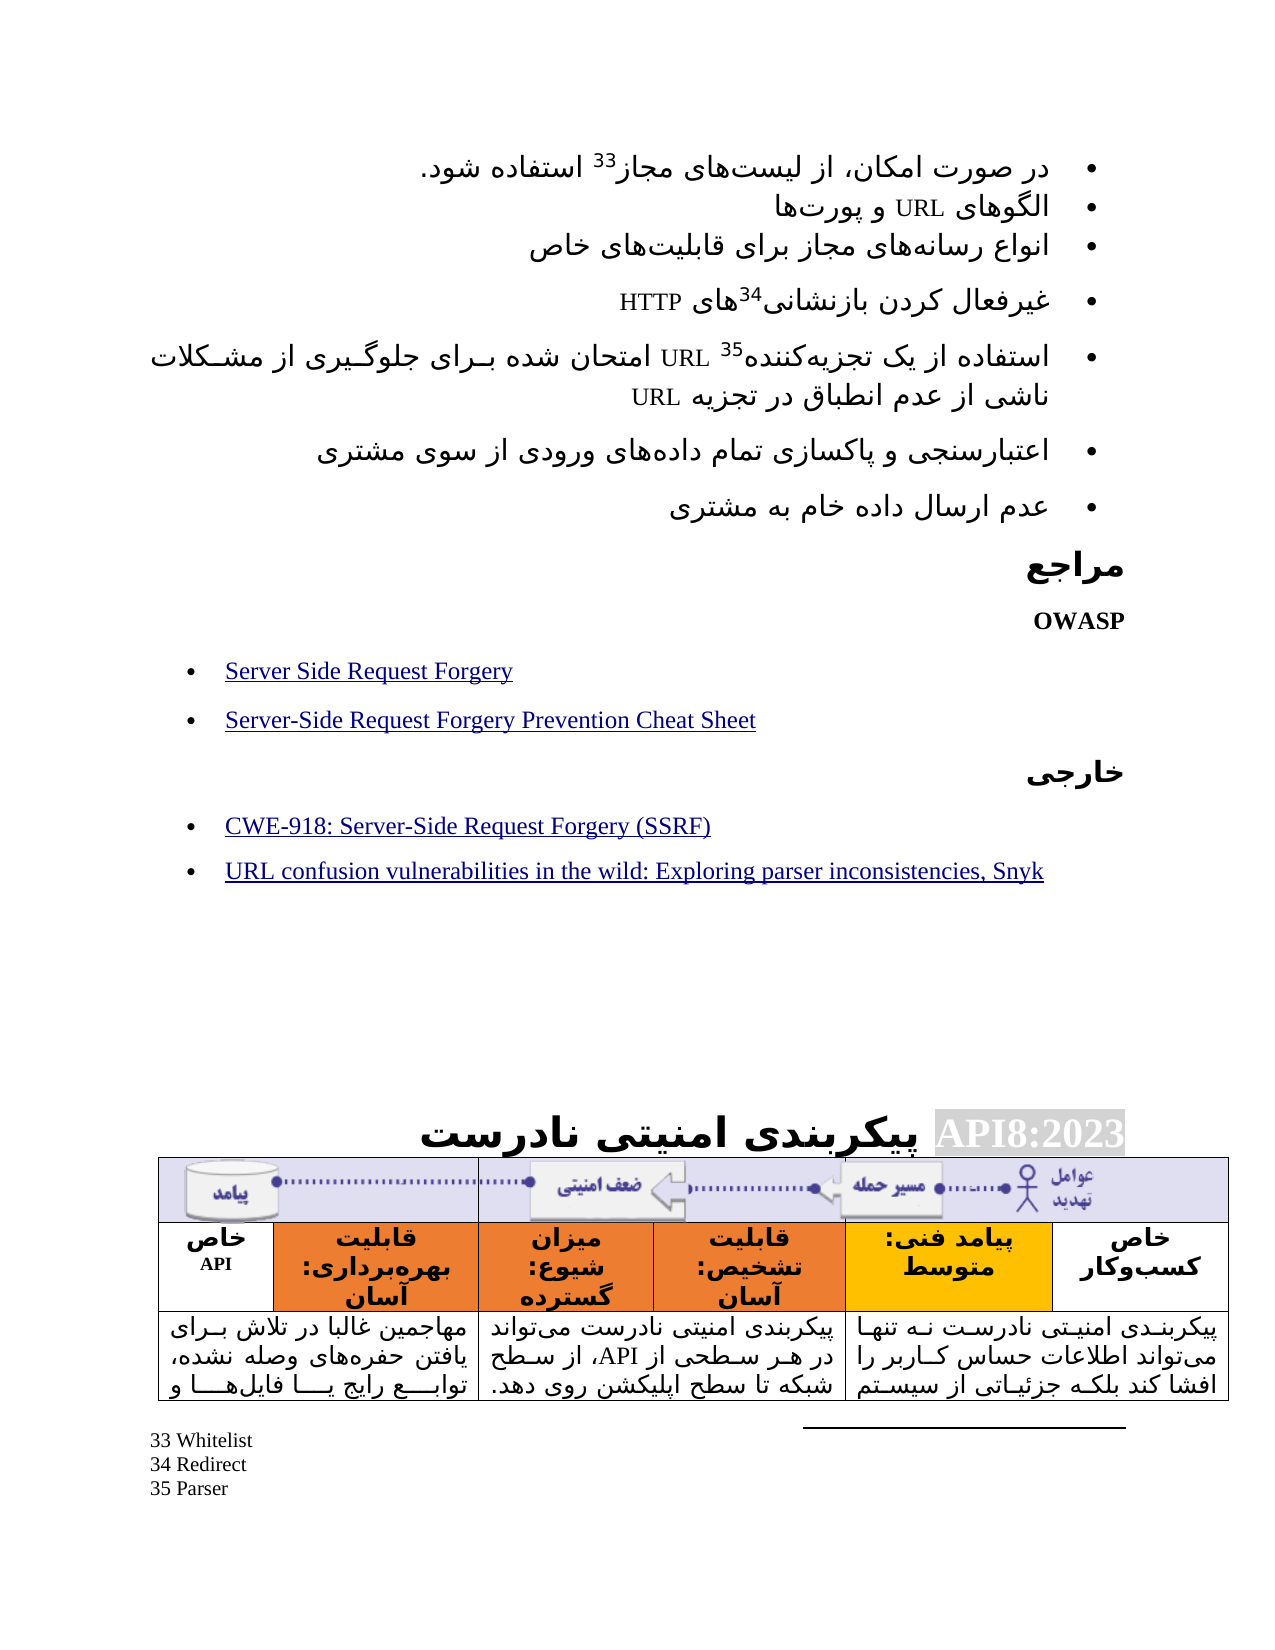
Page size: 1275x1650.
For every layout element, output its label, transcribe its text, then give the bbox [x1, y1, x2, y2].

text خارجی [150, 755, 1125, 789]
table_cell خاص API [159, 1223, 273, 1311]
table_cell پیامد فنی: متوسط [846, 1223, 1052, 1311]
list غیرفعال کردن بازنشانی‌های HTTP [150, 283, 1087, 317]
list URL confusion vulnerabilities in the wild: Exploring parser inconsistencies, Snyk [187, 856, 1125, 885]
list CWE-918: Server-Side Request Forgery (SSRF) [187, 811, 1125, 840]
table_cell میزان شیوع: گسترده [479, 1223, 653, 1311]
list در صورت امکان، از لیست‌های مجاز استفاده شود. [150, 150, 1087, 184]
list Redirect [150, 1452, 1125, 1476]
table_header [479, 1158, 845, 1222]
list استفاده از یک تجزیه‌کننده URL امتحان شده برای جلوگیری از مشکلات ناشی از عدم انطباق در تجزیه URL [150, 339, 1087, 412]
table_header [159, 1158, 478, 1222]
list انواع رسانه‌های مجاز برای قابلیت‌های خاص [150, 228, 1087, 262]
table_cell قابلیت تشخیص: آسان [654, 1223, 845, 1311]
list اعتبارسنجی و پاکسازی تمام داده‌های ورودی از سوی مشتری [150, 434, 1087, 468]
text OWASP [150, 606, 1125, 635]
list Server Side Request Forgery [187, 656, 1125, 685]
table_cell خاص کسب‌و‌کار [1053, 1223, 1228, 1311]
list عدم ارسال داده خام به مشتری [150, 489, 1087, 523]
list Server-Side Request Forgery Prevention Cheat Sheet [187, 706, 1125, 734]
table_cell پیکربندی امنیتی نادرست نه تنها می‌تواند اطلاعات حساس کاربر را افشا کند بلکه جزئیاتی از سیستم که ممکن است به از دست رفتن کامل سرور منجر شود را نیز در معرض خطر قرار می‌دهد. [846, 1312, 1228, 1399]
table_cell مهاجمین غالبا در تلاش برای یافتن حفره‌های وصله نشده، توابع رایج یا فایل‌ها و مسیرهای محافظت نشده به منظور دسترسی غیرمجاز به سیستم هستند. اطلاعات و تکنیک‌های مرتبط با این مسائل به طور عمومی در دسترس بوده و احتمال وقوع حمله در مورد آنها وجود دارد. [159, 1312, 478, 1399]
table_cell پیکربندی امنیتی نادرست می‌تواند در هر سطحی از API، از سطح شبکه تا سطح اپلیکشن روی دهد. ابزارهای خودکاری وجود دارند که فرایند تشخیص و بهره برداری از پیکربندی‌های نادرست نظیر تشخیص سرویس‌های غیرضروری را انجام می‌دهند. [479, 1312, 845, 1399]
list Parser [150, 1476, 1125, 1500]
table_header [846, 1158, 1228, 1222]
list الگوهای URL و پورت‌ها [150, 189, 1087, 223]
text مراجع [150, 545, 1125, 584]
subtitle API8:2023 پیکربندی امنیتی نادرست [150, 1108, 1125, 1157]
table_cell قابلیت بهره‌برداری: آسان [274, 1223, 478, 1311]
list Whitelist [150, 1428, 1125, 1452]
